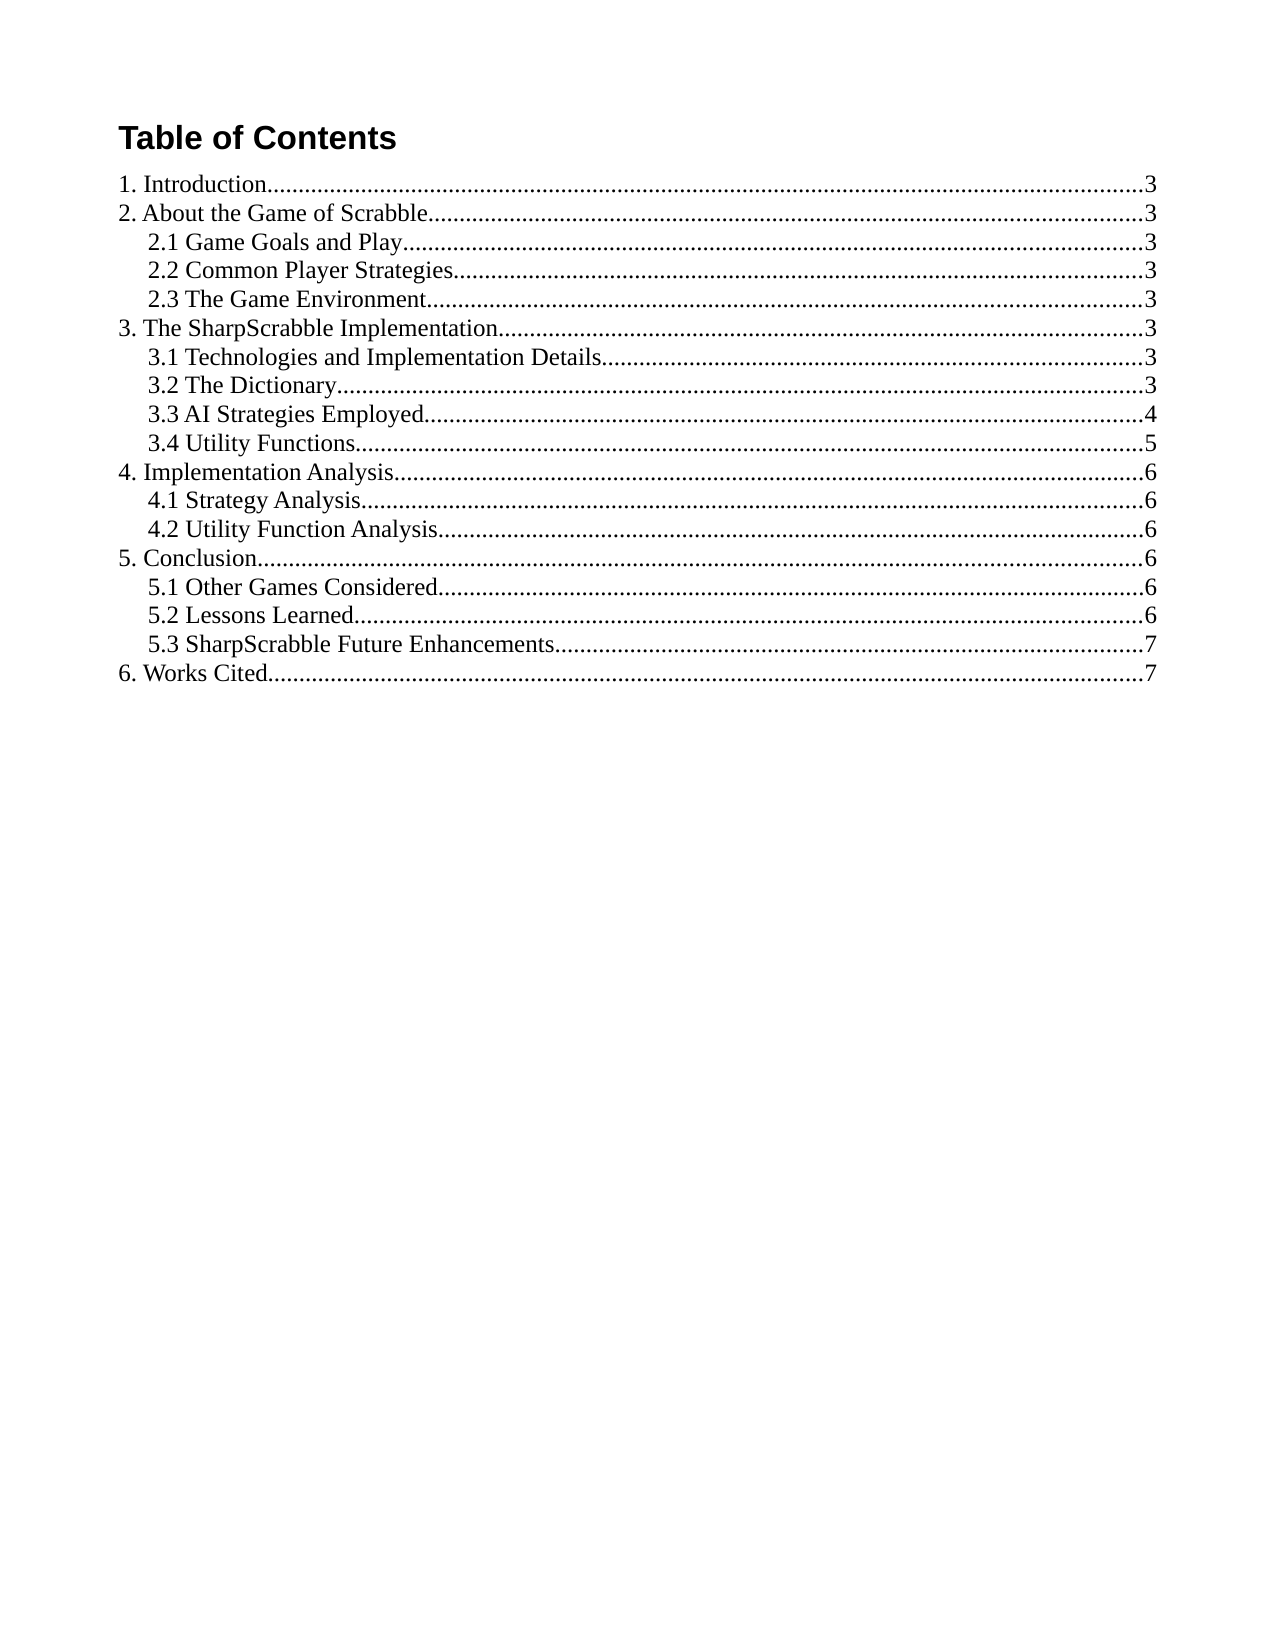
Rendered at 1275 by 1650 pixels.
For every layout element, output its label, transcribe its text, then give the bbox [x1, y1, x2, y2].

text 2. About the Game of Scrabble 3 [118, 198, 1157, 227]
text 3.2 The Dictionary 3 [148, 370, 1157, 399]
text 3.4 Utility Functions 5 [148, 428, 1157, 457]
text 5.1 Other Games Considered 6 [148, 572, 1157, 600]
text 4.2 Utility Function Analysis 6 [148, 514, 1157, 543]
text 5.3 SharpScrabble Future Enhancements 7 [148, 629, 1157, 658]
text 4. Implementation Analysis 6 [118, 457, 1157, 485]
text 1. Introduction 3 [118, 169, 1157, 198]
text 3.1 Technologies and Implementation Details 3 [148, 342, 1157, 370]
text 2.2 Common Player Strategies 3 [148, 255, 1157, 284]
text 3. The SharpScrabble Implementation 3 [118, 313, 1157, 342]
text 5. Conclusion 6 [118, 543, 1157, 572]
text 6. Works Cited 7 [118, 658, 1157, 687]
text 4.1 Strategy Analysis 6 [148, 485, 1157, 514]
text 2.3 The Game Environment 3 [148, 284, 1157, 313]
subtitle Table of Contents [118, 118, 1157, 157]
text 5.2 Lessons Learned 6 [148, 600, 1157, 629]
text 3.3 AI Strategies Employed 4 [148, 399, 1157, 428]
text 2.1 Game Goals and Play 3 [148, 227, 1157, 255]
